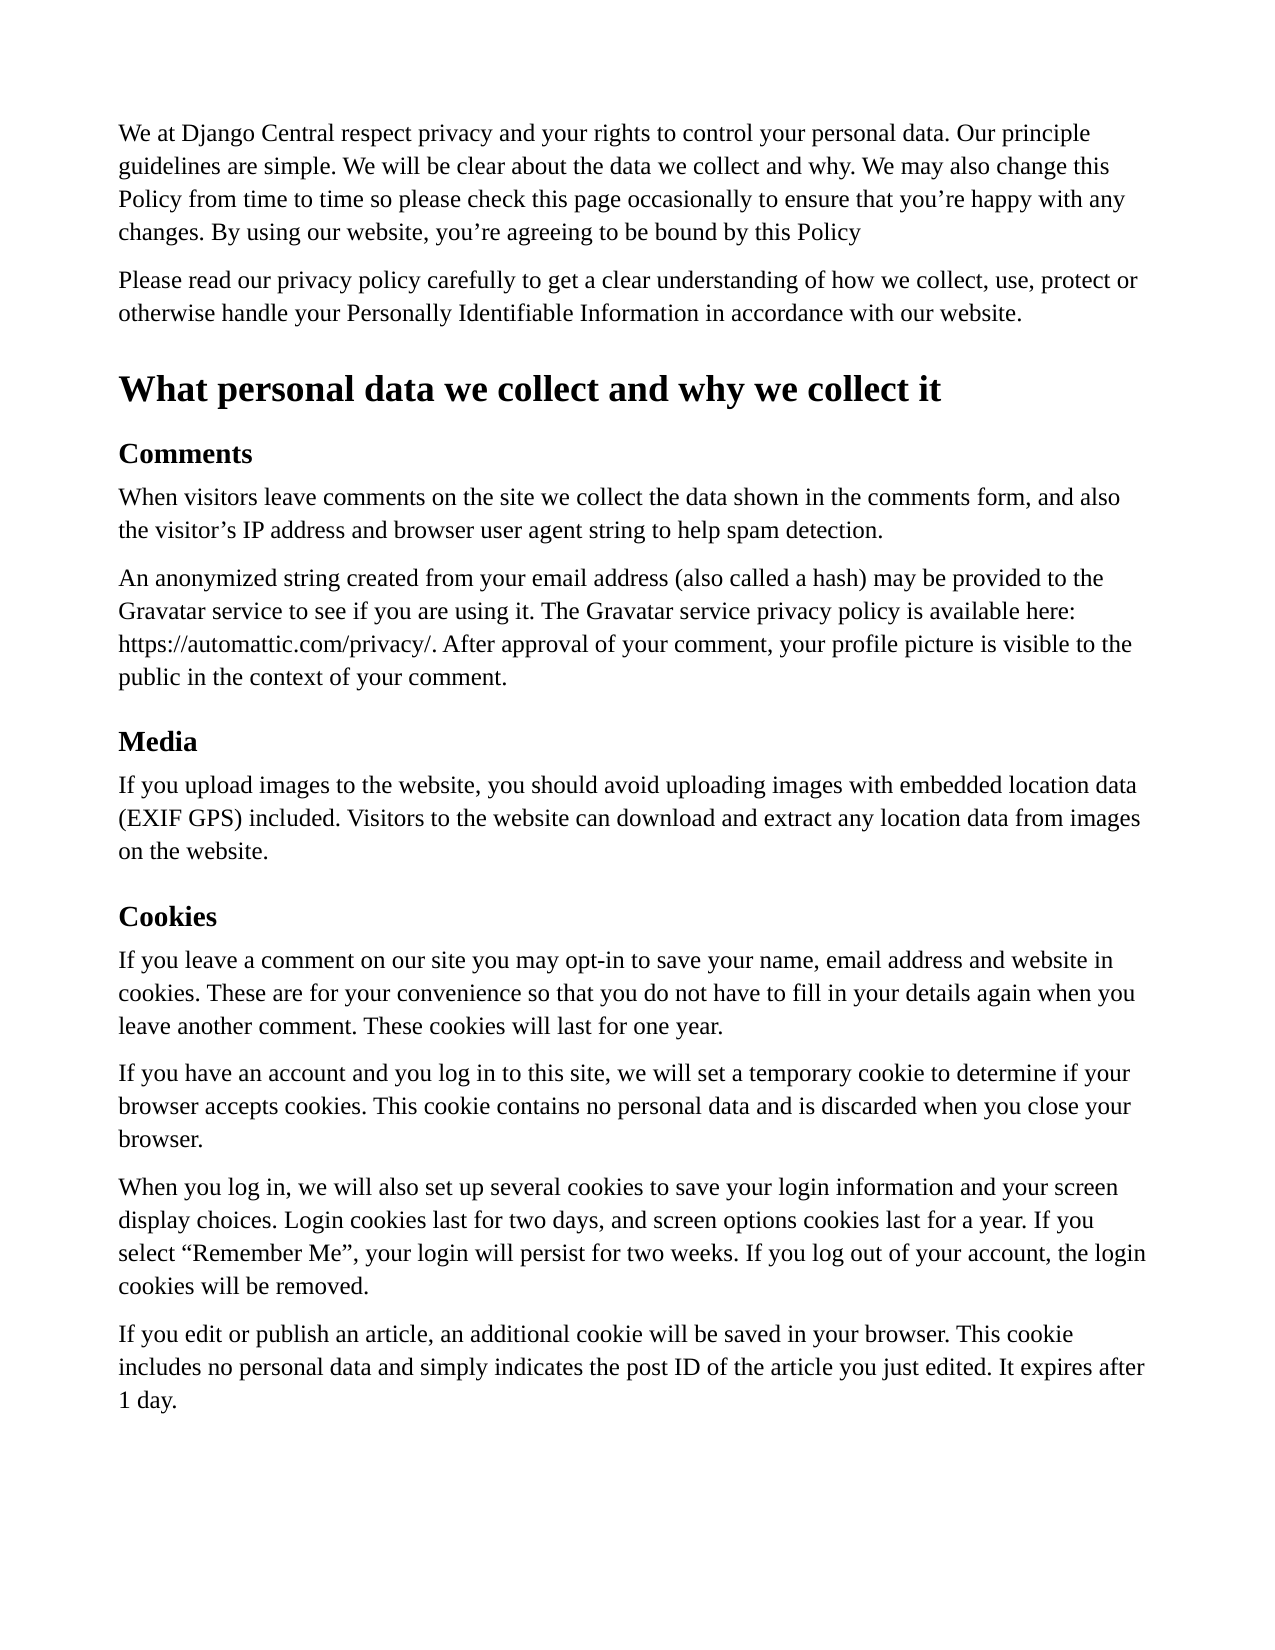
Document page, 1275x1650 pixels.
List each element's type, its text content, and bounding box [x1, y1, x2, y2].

text An anonymized string created from your email address (also called a hash) may be provided to the Gravatar service to see if you are using it. The Gravatar service privacy policy is available here: https://automattic.com/privacy/. After approval of your comment, your profile picture is visible to the public in the context of your comment. [118, 563, 1157, 691]
text When visitors leave comments on the site we collect the data shown in the comments form, and also the visitor’s IP address and browser user agent string to help spam detection. [118, 482, 1157, 544]
subtitle Comments [118, 436, 1157, 470]
text If you edit or publish an article, an additional cookie will be saved in your browser. This cookie includes no personal data and simply indicates the post ID of the article you just edited. It expires after 1 day. [118, 1319, 1157, 1413]
text If you have an account and you log in to this site, we will set a temporary cookie to determine if your browser accepts cookies. This cookie contains no personal data and is discarded when you close your browser. [118, 1058, 1157, 1153]
text Please read our privacy policy carefully to get a clear understanding of how we collect, use, protect or otherwise handle your Personally Identifiable Information in accordance with our website. [118, 265, 1157, 327]
text If you upload images to the website, you should avoid uploading images with embedded location data (EXIF GPS) included. Visitors to the website can download and extract any location data from images on the website. [118, 770, 1157, 865]
text We at Django Central respect privacy and your rights to control your personal data. Our principle guidelines are simple. We will be clear about the data we collect and why. We may also change this Policy from time to time so please check this page occasionally to ensure that you’re happy with any changes. By using our website, you’re agreeing to be bound by this Policy [118, 118, 1157, 246]
subtitle What personal data we collect and why we collect it [118, 366, 1157, 409]
text If you leave a comment on our site you may opt-in to save your name, email address and website in cookies. These are for your convenience so that you do not have to fill in your details again when you leave another comment. These cookies will last for one year. [118, 945, 1157, 1039]
subtitle Cookies [118, 899, 1157, 932]
text When you log in, we will also set up several cookies to save your login information and your screen display choices. Login cookies last for two days, and screen options cookies last for a year. If you select “Remember Me”, your login will persist for two weeks. If you log out of your account, the login cookies will be removed. [118, 1172, 1157, 1300]
subtitle Media [118, 724, 1157, 758]
